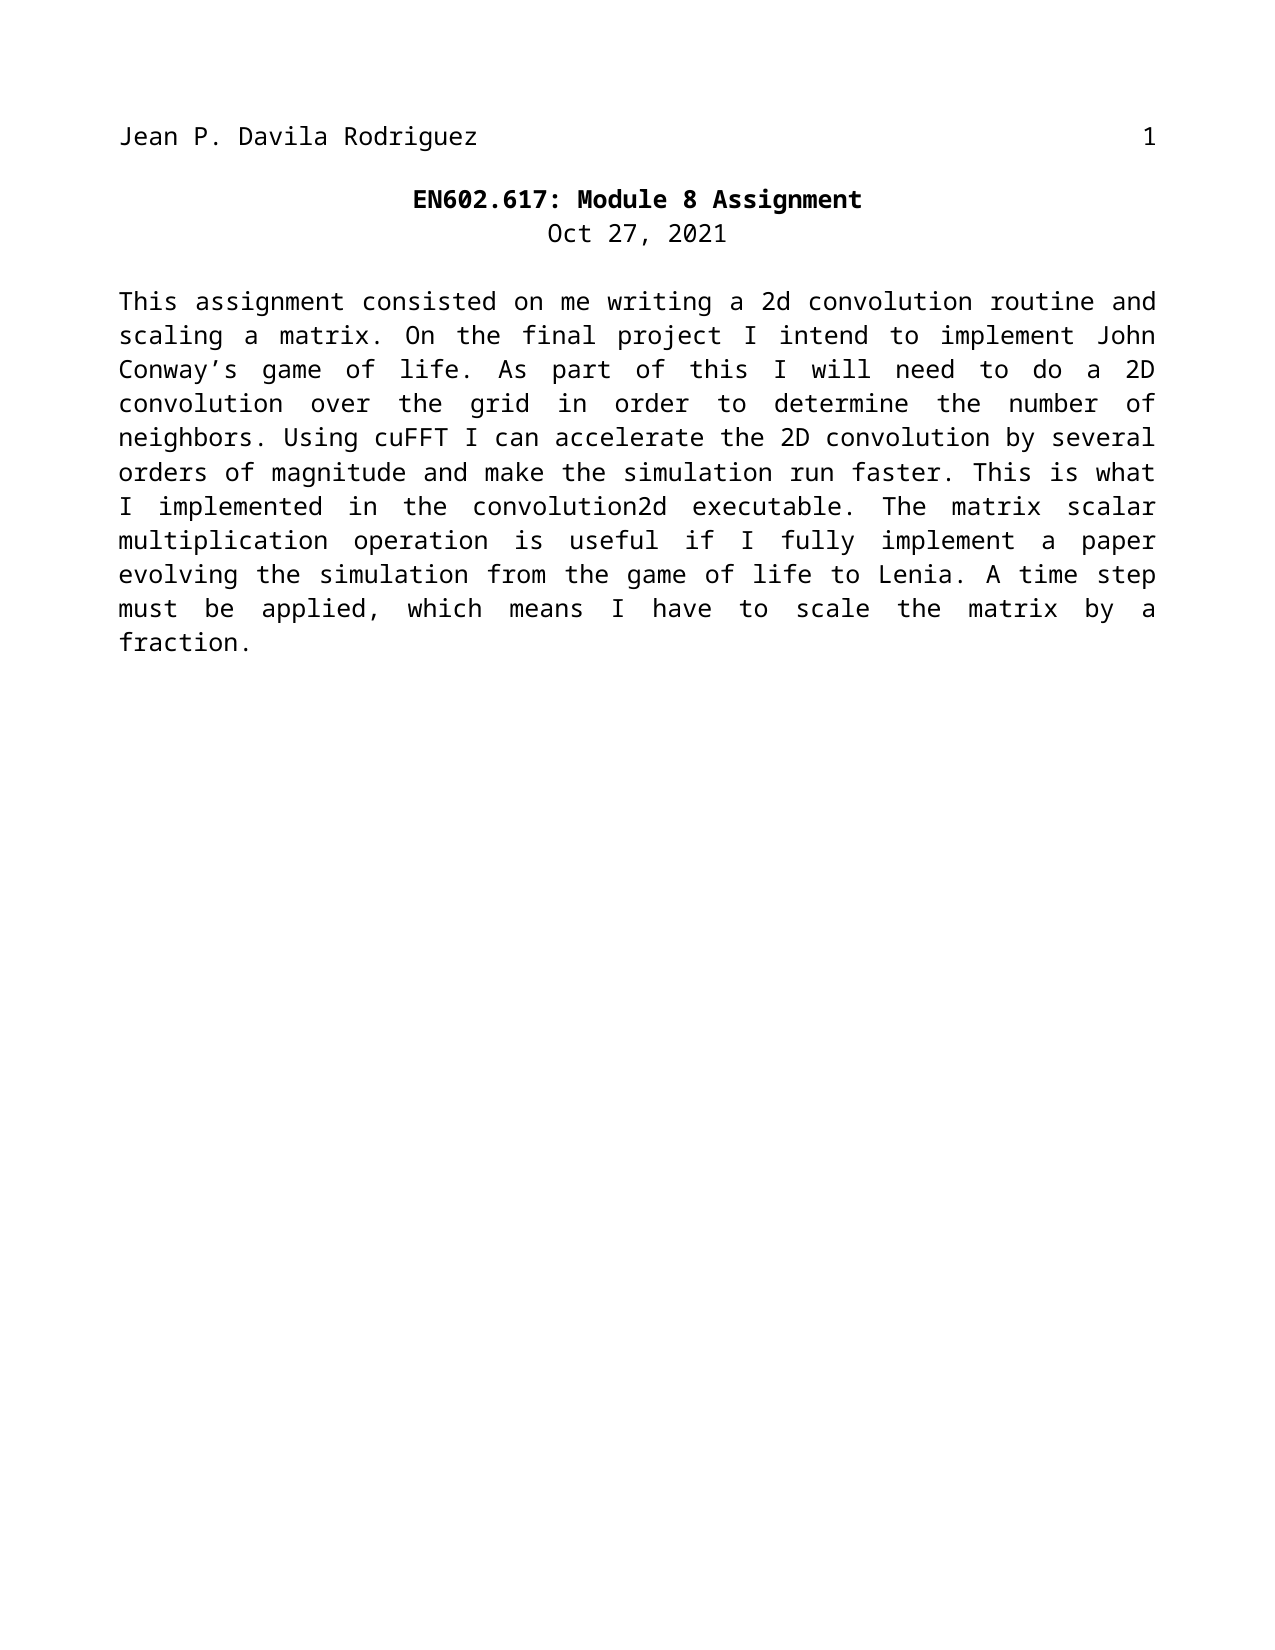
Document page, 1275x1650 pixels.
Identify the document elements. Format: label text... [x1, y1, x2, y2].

text EN602.617: Module 8 Assignment [118, 182, 1157, 216]
text This assignment consisted on me writing a 2d convolution routine and scaling a matrix. On the final project I intend to implement John Conway’s game of life. As part of this I will need to do a 2D convolution over the grid in order to determine the number of neighbors. Using cuFFT I can accelerate the 2D convolution by several orders of magnitude and make the simulation run faster. This is what I implemented in the convolution2d executable. The matrix scalar multiplication operation is useful if I fully implement a paper evolving the simulation from the game of life to Lenia. A time step must be applied, which means I have to scale the matrix by a fraction. [118, 284, 1157, 658]
text Oct 27, 2021 [118, 216, 1157, 250]
